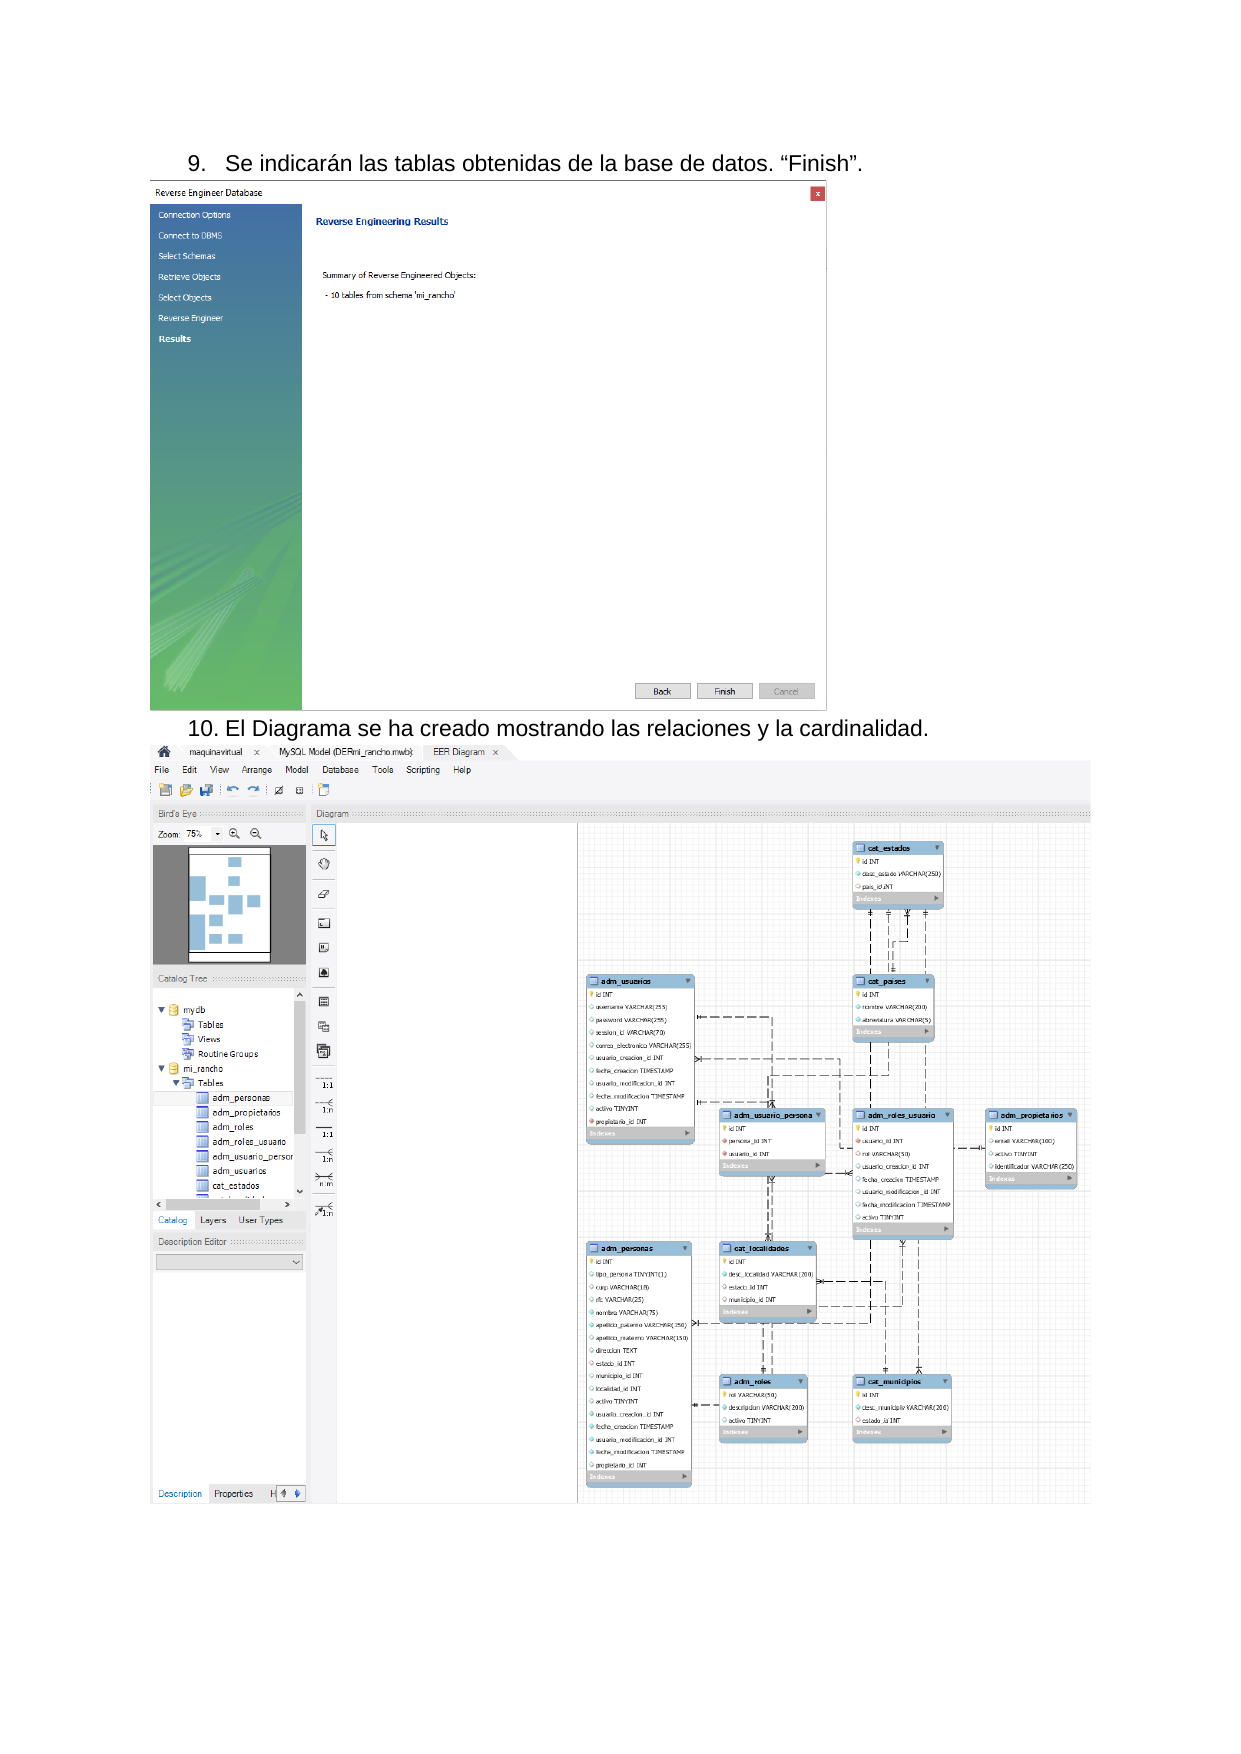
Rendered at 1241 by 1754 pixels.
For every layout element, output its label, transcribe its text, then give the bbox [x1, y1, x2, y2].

list El Diagrama se ha creado mostrando las relaciones y la cardinalidad. [187, 715, 1090, 741]
list Se indicarán las tablas obtenidas de la base de datos. “Finish”. [187, 150, 1090, 176]
picture [150, 180, 827, 711]
picture [150, 745, 1091, 1504]
